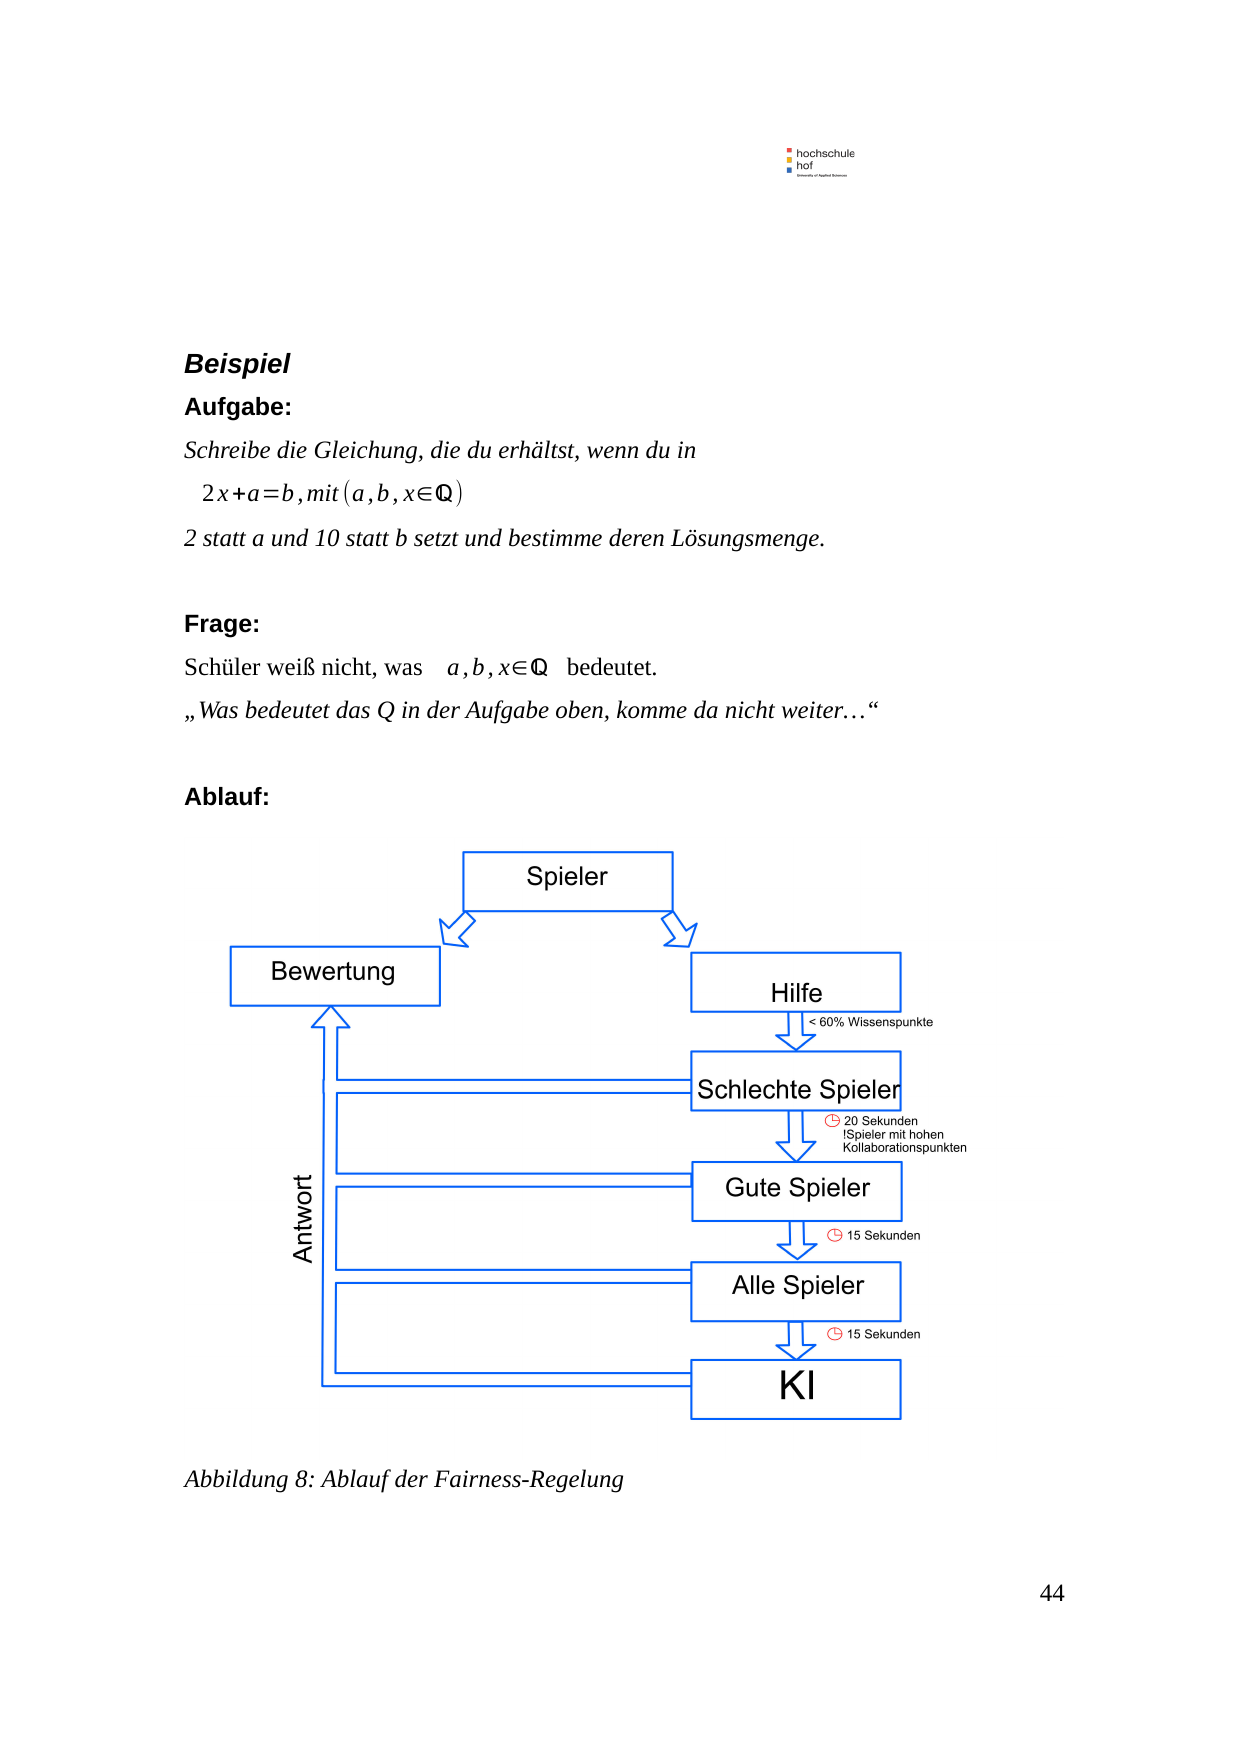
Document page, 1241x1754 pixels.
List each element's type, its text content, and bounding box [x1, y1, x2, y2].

text Aufgabe: Schreibe die Gleichung, die du erhältst, wenn du in [184, 392, 1064, 464]
subtitle Beispiel [184, 348, 1064, 380]
text 2 statt a und 10 statt b setzt und bestimme deren Lösungsmenge. [184, 523, 1064, 552]
text Schüler weiß nicht, was bedeutet. [184, 652, 1064, 681]
text Abbildung 8: Ablauf der Fairness-Regelung [184, 1460, 1064, 1493]
text Frage: [184, 609, 1064, 638]
picture [184, 837, 1064, 1460]
text Ablauf: [184, 782, 1064, 810]
picture [786, 148, 855, 177]
text „Was bedeutet das Q in der Aufgabe oben, komme da nicht weiter…“ [184, 695, 1064, 724]
